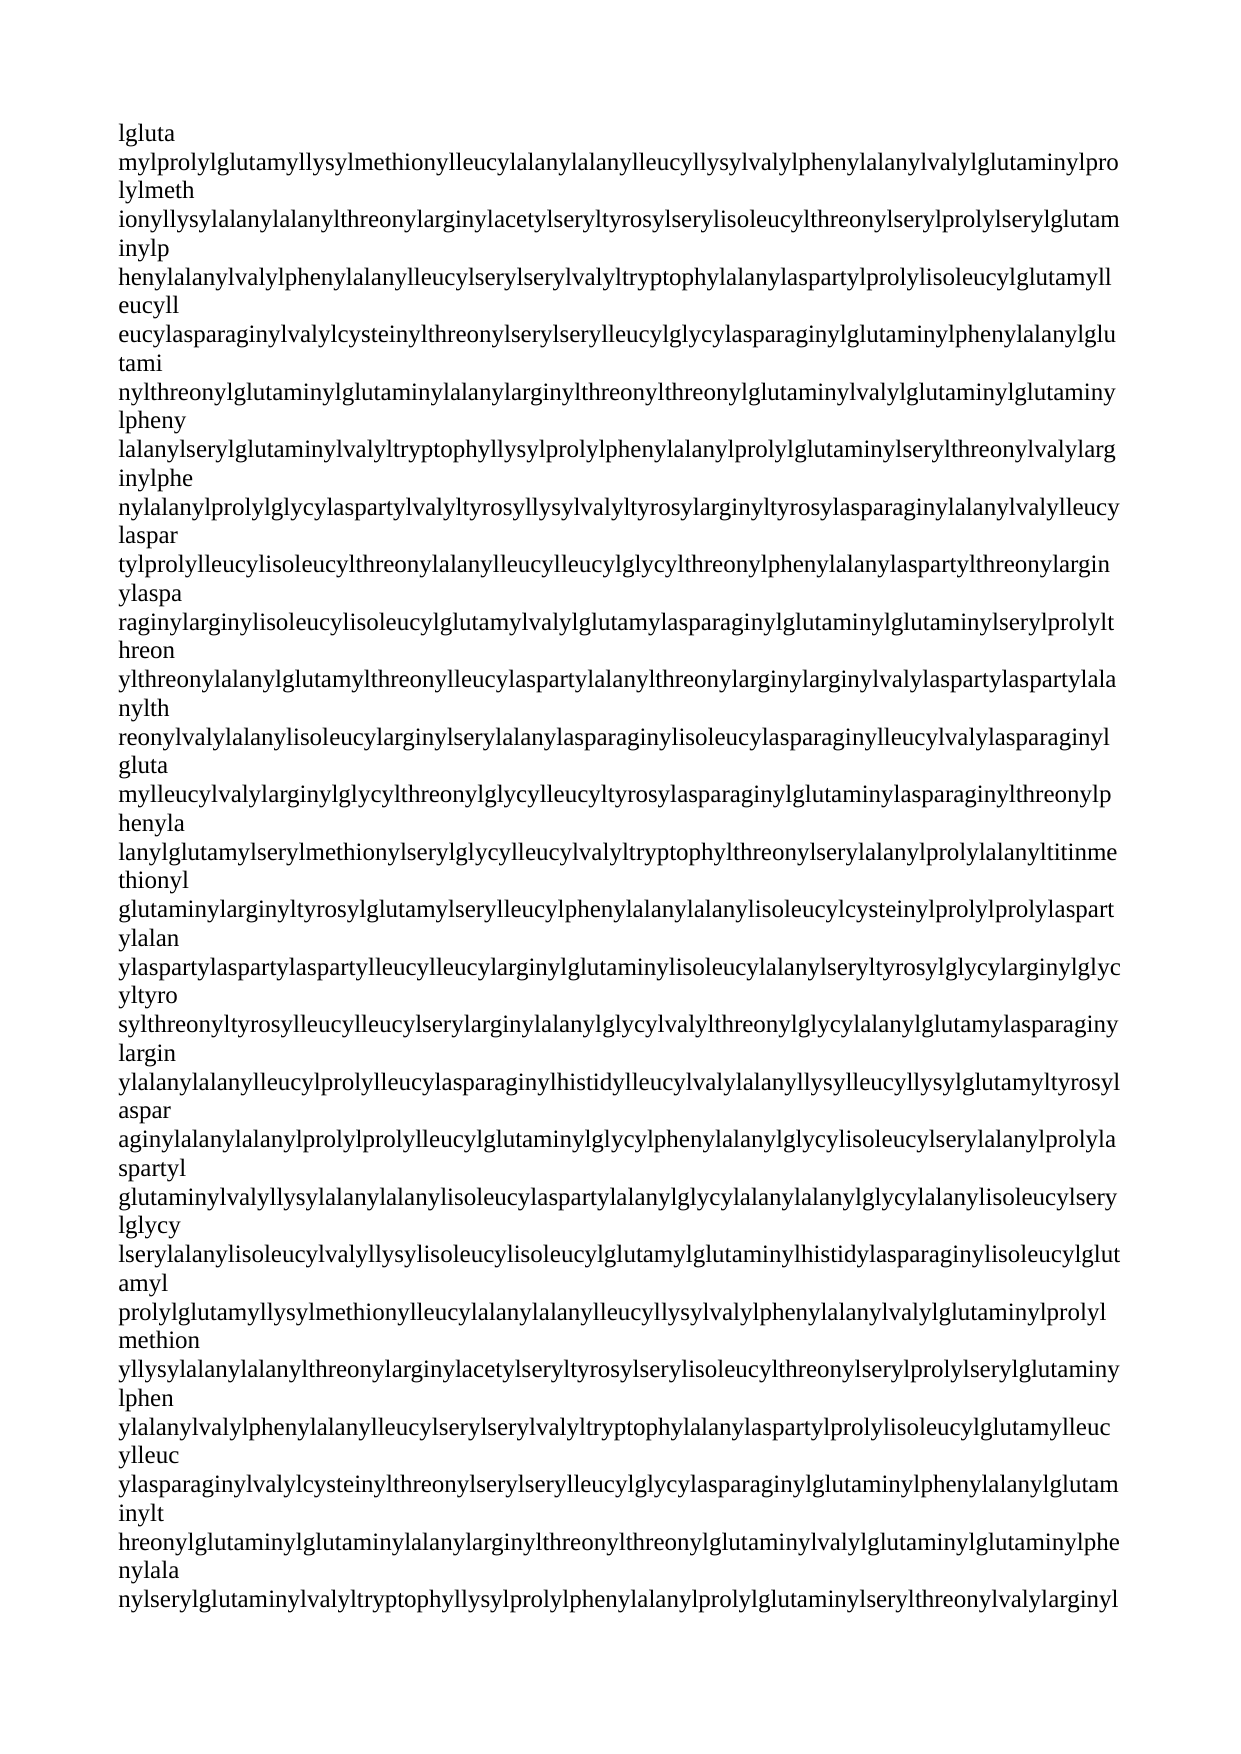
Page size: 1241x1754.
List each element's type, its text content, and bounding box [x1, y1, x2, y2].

text lgluta mylprolylglutamyllysylmethionylleucylalanylalanylleucyllysylvalylphenylalanylvalylglutaminylprolylmeth ionyllysylalanylalanylthreonylarginylacetylseryltyrosylserylisoleucylthreonylserylprolylserylglutaminylp henylalanylvalylphenylalanylleucylserylserylvalyltryptophylalanylaspartylprolylisoleucylglutamylleucyll eucylasparaginylvalylcysteinylthreonylserylserylleucylglycylasparaginylglutaminylphenylalanylglutami nylthreonylglutaminylglutaminylalanylarginylthreonylthreonylglutaminylvalylglutaminylglutaminylpheny lalanylserylglutaminylvalyltryptophyllysylprolylphenylalanylprolylglutaminylserylthreonylvalylarginylphe nylalanylprolylglycylaspartylvalyltyrosyllysylvalyltyrosylarginyltyrosylasparaginylalanylvalylleucylaspar tylprolylleucylisoleucylthreonylalanylleucylleucylglycylthreonylphenylalanylaspartylthreonylarginylaspa raginylarginylisoleucylisoleucylglutamylvalylglutamylasparaginylglutaminylglutaminylserylprolylthreon ylthreonylalanylglutamylthreonylleucylaspartylalanylthreonylarginylarginylvalylaspartylaspartylalanylth reonylvalylalanylisoleucylarginylserylalanylasparaginylisoleucylasparaginylleucylvalylasparaginylgluta mylleucylvalylarginylglycylthreonylglycylleucyltyrosylasparaginylglutaminylasparaginylthreonylphenyla lanylglutamylserylmethionylserylglycylleucylvalyltryptophylthreonylserylalanylprolylalanyltitinmethionyl glutaminylarginyltyrosylglutamylserylleucylphenylalanylalanylisoleucylcysteinylprolylprolylaspartylalan ylaspartylaspartylaspartylleucylleucylarginylglutaminylisoleucylalanylseryltyrosylglycylarginylglycyltyro sylthreonyltyrosylleucylleucylserylarginylalanylglycylvalylthreonylglycylalanylglutamylasparaginylargin ylalanylalanylleucylprolylleucylasparaginylhistidylleucylvalylalanyllysylleucyllysylglutamyltyrosylaspar aginylalanylalanylprolylprolylleucylglutaminylglycylphenylalanylglycylisoleucylserylalanylprolylaspartyl glutaminylvalyllysylalanylalanylisoleucylaspartylalanylglycylalanylalanylglycylalanylisoleucylserylglycy lserylalanylisoleucylvalyllysylisoleucylisoleucylglutamylglutaminylhistidylasparaginylisoleucylglutamyl prolylglutamyllysylmethionylleucylalanylalanylleucyllysylvalylphenylalanylvalylglutaminylprolylmethion yllysylalanylalanylthreonylarginylacetylseryltyrosylserylisoleucylthreonylserylprolylserylglutaminylphen ylalanylvalylphenylalanylleucylserylserylvalyltryptophylalanylaspartylprolylisoleucylglutamylleucylleuc ylasparaginylvalylcysteinylthreonylserylserylleucylglycylasparaginylglutaminylphenylalanylglutaminylt hreonylglutaminylglutaminylalanylarginylthreonylthreonylglutaminylvalylglutaminylglutaminylphenylala nylserylglutaminylvalyltryptophyllysylprolylphenylalanylprolylglutaminylserylthreonylvalylarginyl [118, 118, 1122, 1613]
